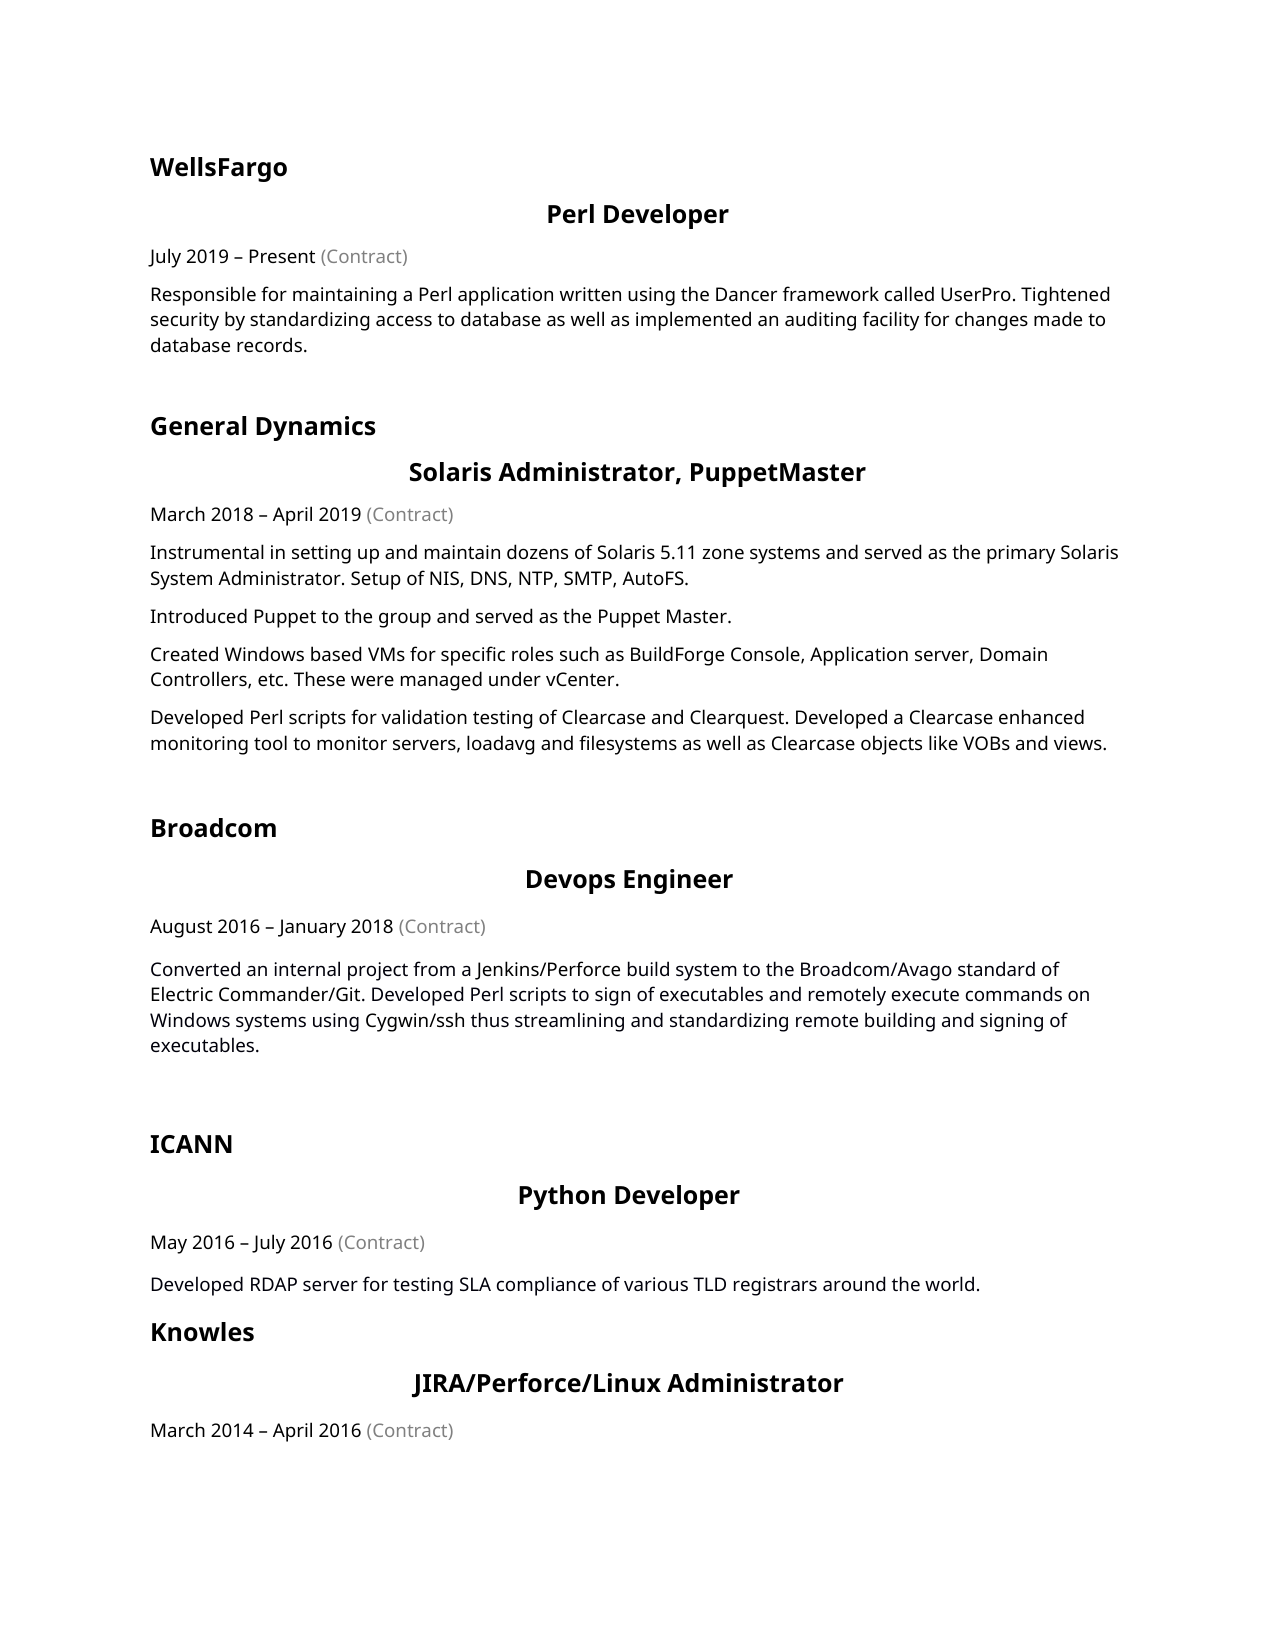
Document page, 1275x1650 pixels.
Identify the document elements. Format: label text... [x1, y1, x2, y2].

text Perl Developer [150, 197, 1125, 231]
text Developed Perl scripts for validation testing of Clearcase and Clearquest. Developed a Clearcase enhanced monitoring tool to monitor servers, loadavg and filesystems as well as Clearcase objects like VOBs and views. [150, 704, 1125, 756]
text Created Windows based VMs for specific roles such as BuildForge Console, Application server, Domain Controllers, etc. These were managed under vCenter. [150, 641, 1125, 692]
text March 2014 – April 2016 (Contract) [150, 1417, 1108, 1468]
text Broadcom [150, 811, 1108, 845]
text May 2016 – July 2016 (Contract) [150, 1229, 1108, 1254]
text JIRA/Perforce/Linux Administrator [150, 1366, 1108, 1400]
text Knowles [150, 1314, 1108, 1348]
text ICANN [150, 1126, 1108, 1161]
text March 2018 – April 2019 (Contract) [150, 501, 1125, 527]
text Instrumental in setting up and maintain dozens of Solaris 5.11 zone systems and served as the primary Solaris System Administrator. Setup of NIS, DNS, NTP, SMTP, AutoFS. [150, 539, 1125, 590]
text July 2019 – Present (Contract) [150, 243, 1125, 269]
text Converted an internal project from a Jenkins/Perforce build system to the Broadcom/Avago standard of Electric Commander/Git. Developed Perl scripts to sign of executables and remotely execute commands on Windows systems using Cygwin/ssh thus streamlining and standardizing remote building and signing of executables. [150, 956, 1108, 1058]
text General Dynamics [150, 408, 1125, 442]
text Developed RDAP server for testing SLA compliance of various TLD registrars around the world. [150, 1272, 1108, 1297]
text Responsible for maintaining a Perl application written using the Dancer framework called UserPro. Tightened security by standardizing access to database as well as implemented an auditing facility for changes made to database records. [150, 281, 1125, 358]
text Devops Engineer [150, 862, 1108, 896]
text WellsFargo [150, 150, 1125, 184]
text August 2016 – January 2018 (Contract) [150, 913, 1108, 939]
text Solaris Administrator, PuppetMaster [150, 455, 1125, 489]
text Python Developer [150, 1178, 1108, 1212]
text Introduced Puppet to the group and served as the Puppet Master. [150, 603, 1125, 628]
